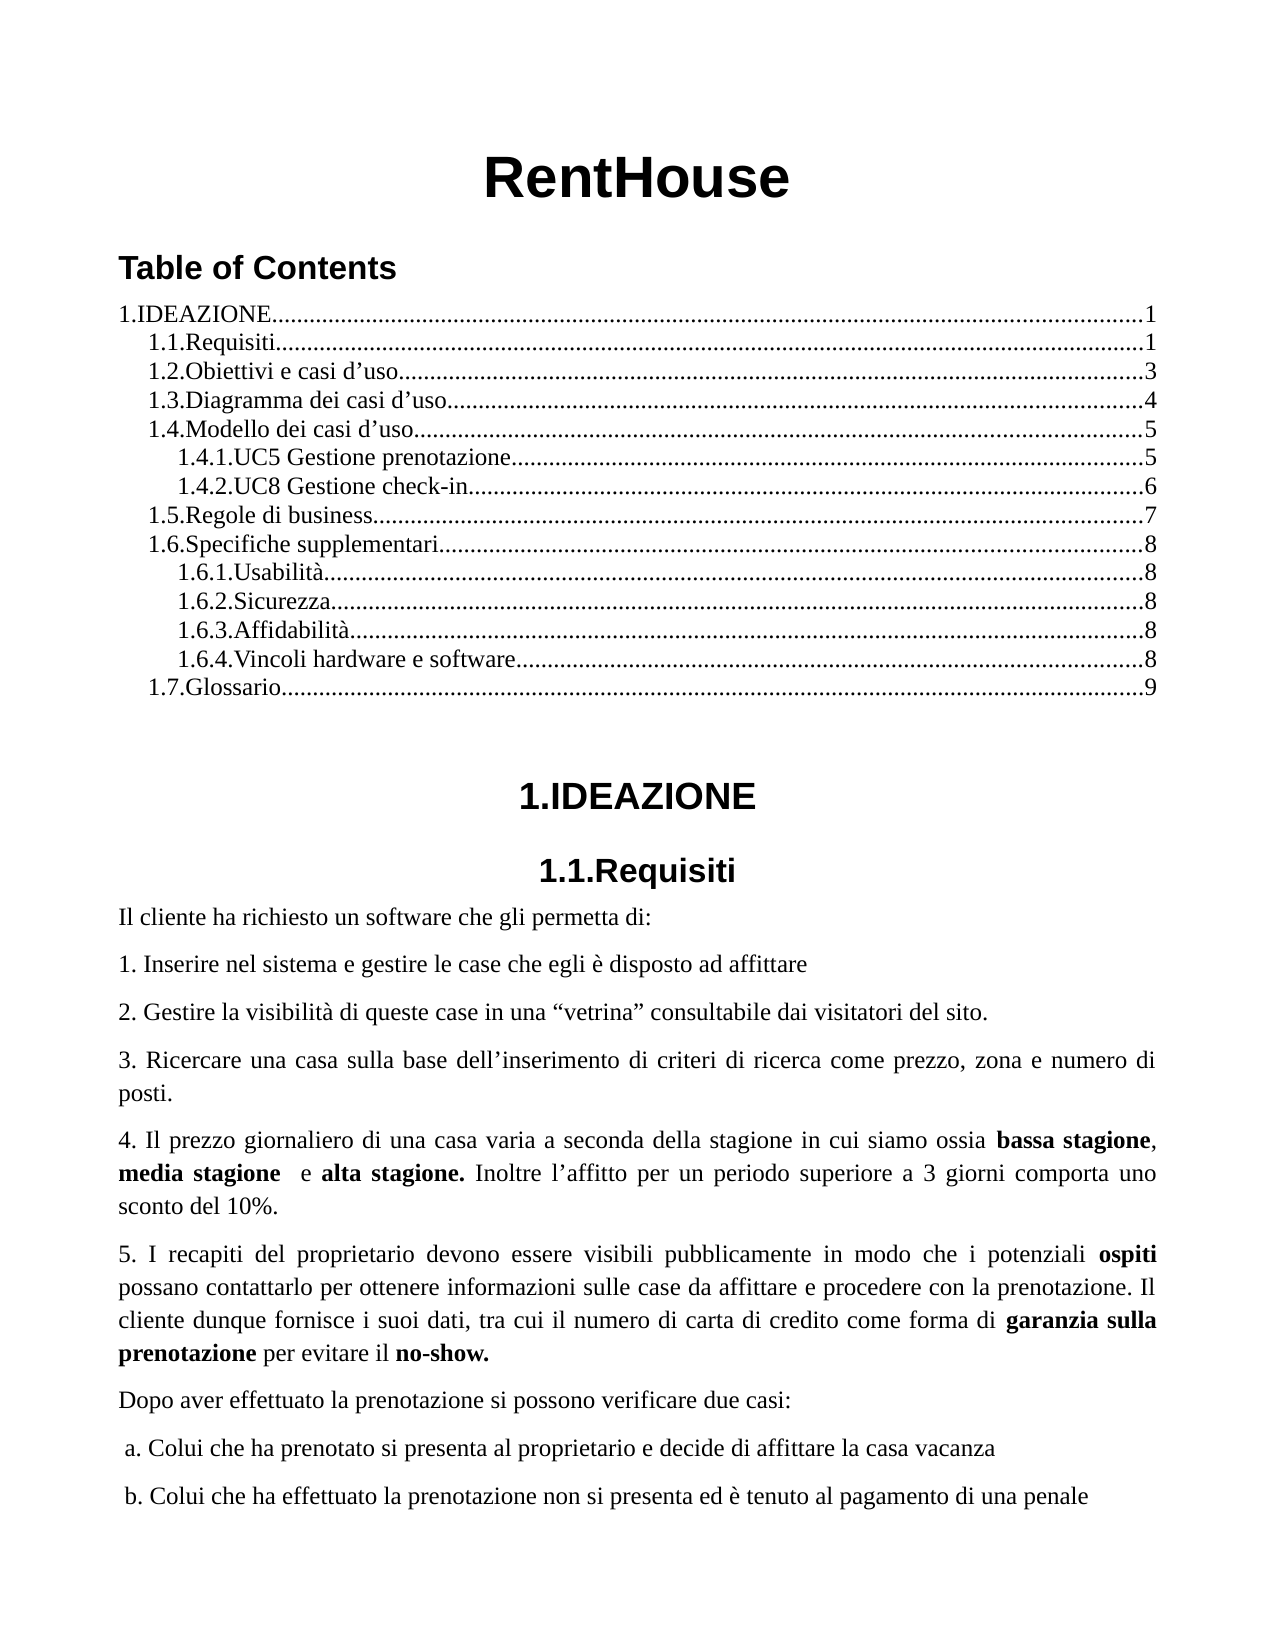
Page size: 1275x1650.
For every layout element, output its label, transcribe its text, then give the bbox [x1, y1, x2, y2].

text 1.4.Modello dei casi d’uso 5 [148, 414, 1157, 442]
text 1. Inserire nel sistema e gestire le case che egli è disposto ad affittare [118, 949, 1157, 978]
text 4. Il prezzo giornaliero di una casa varia a seconda della stagione in cui siamo ossia bassa stagione, media stagione e alta stagione. Inoltre l’affitto per un periodo superiore a 3 giorni comporta uno sconto del 10%. [118, 1125, 1157, 1220]
text a. Colui che ha prenotato si presenta al proprietario e decide di affittare la casa vacanza [118, 1433, 1157, 1462]
text 2. Gestire la visibilità di queste case in una “vetrina” consultabile dai visitatori del sito. [118, 997, 1157, 1026]
text 1.5.Regole di business 7 [148, 500, 1157, 529]
text 1.4.2.UC8 Gestione check-in 6 [177, 471, 1157, 500]
subtitle 1.IDEAZIONE [118, 774, 1157, 817]
text 1.1.Requisiti 1 [148, 327, 1157, 356]
text 3. Ricercare una casa sulla base dell’inserimento di criteri di ricerca come prezzo, zona e numero di posti. [118, 1045, 1157, 1106]
text 1.6.3.Affidabilità 8 [177, 615, 1157, 644]
text 1.7.Glossario 9 [148, 672, 1157, 701]
text b. Colui che ha effettuato la prenotazione non si presenta ed è tenuto al pagamento di una penale [118, 1481, 1157, 1509]
text 5. I recapiti del proprietario devono essere visibili pubblicamente in modo che i potenziali ospiti possano contattarlo per ottenere informazioni sulle case da affittare e procedere con la prenotazione. Il cliente dunque fornisce i suoi dati, tra cui il numero di carta di credito come forma di garanzia sulla prenotazione per evitare il no-show. [118, 1239, 1157, 1367]
title RentHouse [118, 143, 1157, 210]
text Il cliente ha richiesto un software che gli permetta di: [118, 902, 1157, 931]
text 1.2.Obiettivi e casi d’uso 3 [148, 356, 1157, 385]
text 1.IDEAZIONE 1 [118, 299, 1157, 327]
text 1.4.1.UC5 Gestione prenotazione 5 [177, 442, 1157, 471]
text 1.6.4.Vincoli hardware e software 8 [177, 644, 1157, 672]
text 1.6.2.Sicurezza 8 [177, 586, 1157, 615]
subtitle 1.1.Requisiti [118, 851, 1157, 889]
text 1.3.Diagramma dei casi d’uso 4 [148, 385, 1157, 414]
subtitle Table of Contents [118, 248, 1157, 286]
text 1.6.1.Usabilità 8 [177, 557, 1157, 586]
text 1.6.Specifiche supplementari 8 [148, 529, 1157, 557]
text Dopo aver effettuato la prenotazione si possono verificare due casi: [118, 1386, 1157, 1414]
